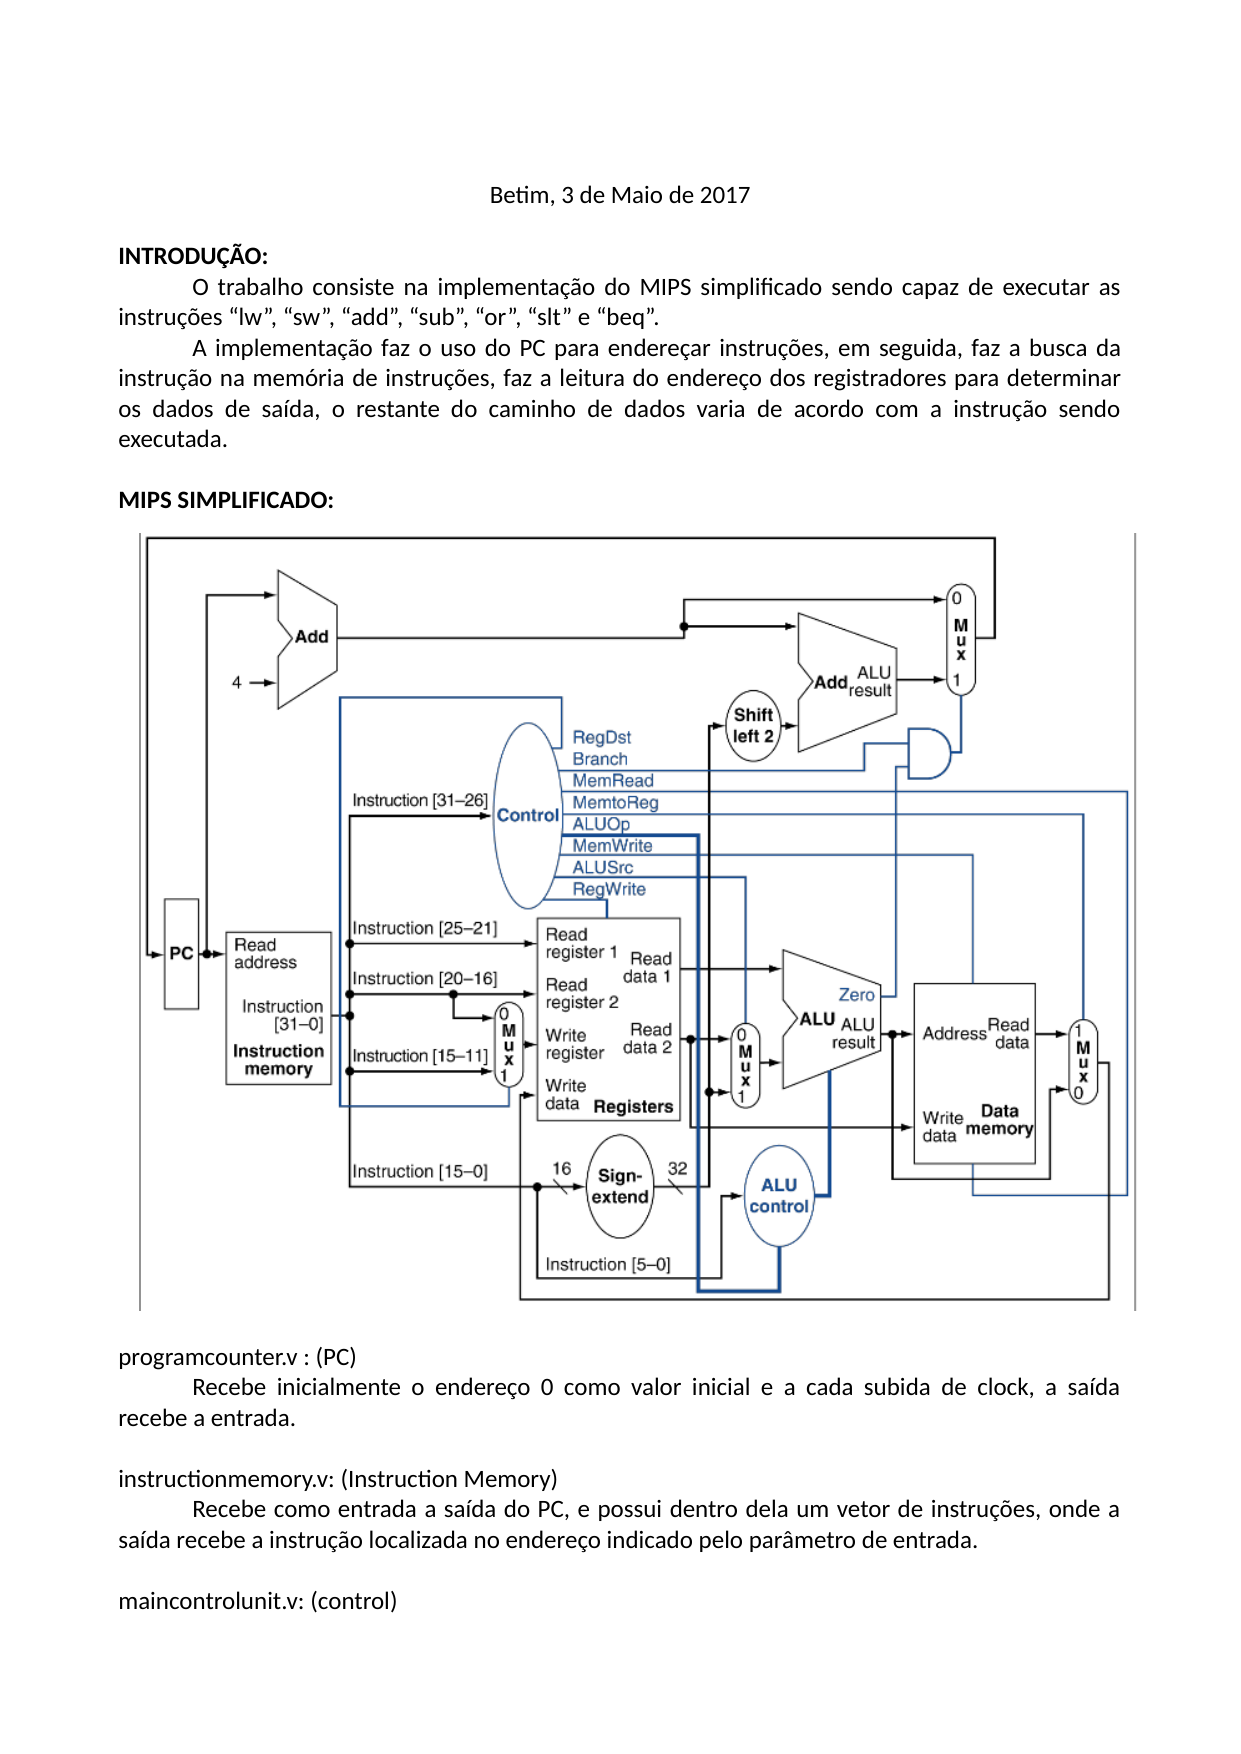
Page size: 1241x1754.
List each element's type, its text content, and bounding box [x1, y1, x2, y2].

text instructionmemory.v: (Instruction Memory) [118, 1463, 1122, 1494]
text A implementação faz o uso do PC para endereçar instruções, em seguida, faz a busca da instrução na memória de instruções, faz a leitura do endereço dos registradores para determinar os dados de saída, o restante do caminho de dados varia de acordo com a instrução sendo executada. [118, 332, 1122, 454]
picture [137, 533, 1142, 1311]
text programcounter.v : (PC) [118, 1341, 1122, 1372]
text Recebe como entrada a saída do PC, e possui dentro dela um vetor de instruções, onde a saída recebe a instrução localizada no endereço indicado pelo parâmetro de entrada. [118, 1494, 1122, 1555]
text Betim, 3 de Maio de 2017 [118, 179, 1122, 210]
text Recebe inicialmente o endereço 0 como valor inicial e a cada subida de clock, a saída recebe a entrada. [118, 1372, 1122, 1433]
text INTRODUÇÃO: [118, 240, 1122, 271]
text maincontrolunit.v: (control) [118, 1585, 1122, 1616]
text O trabalho consiste na implementação do MIPS simplificado sendo capaz de executar as instruções “lw”, “sw”, “add”, “sub”, “or”, “slt” e “beq”. [118, 271, 1122, 332]
text MIPS SIMPLIFICADO: [118, 484, 1122, 515]
